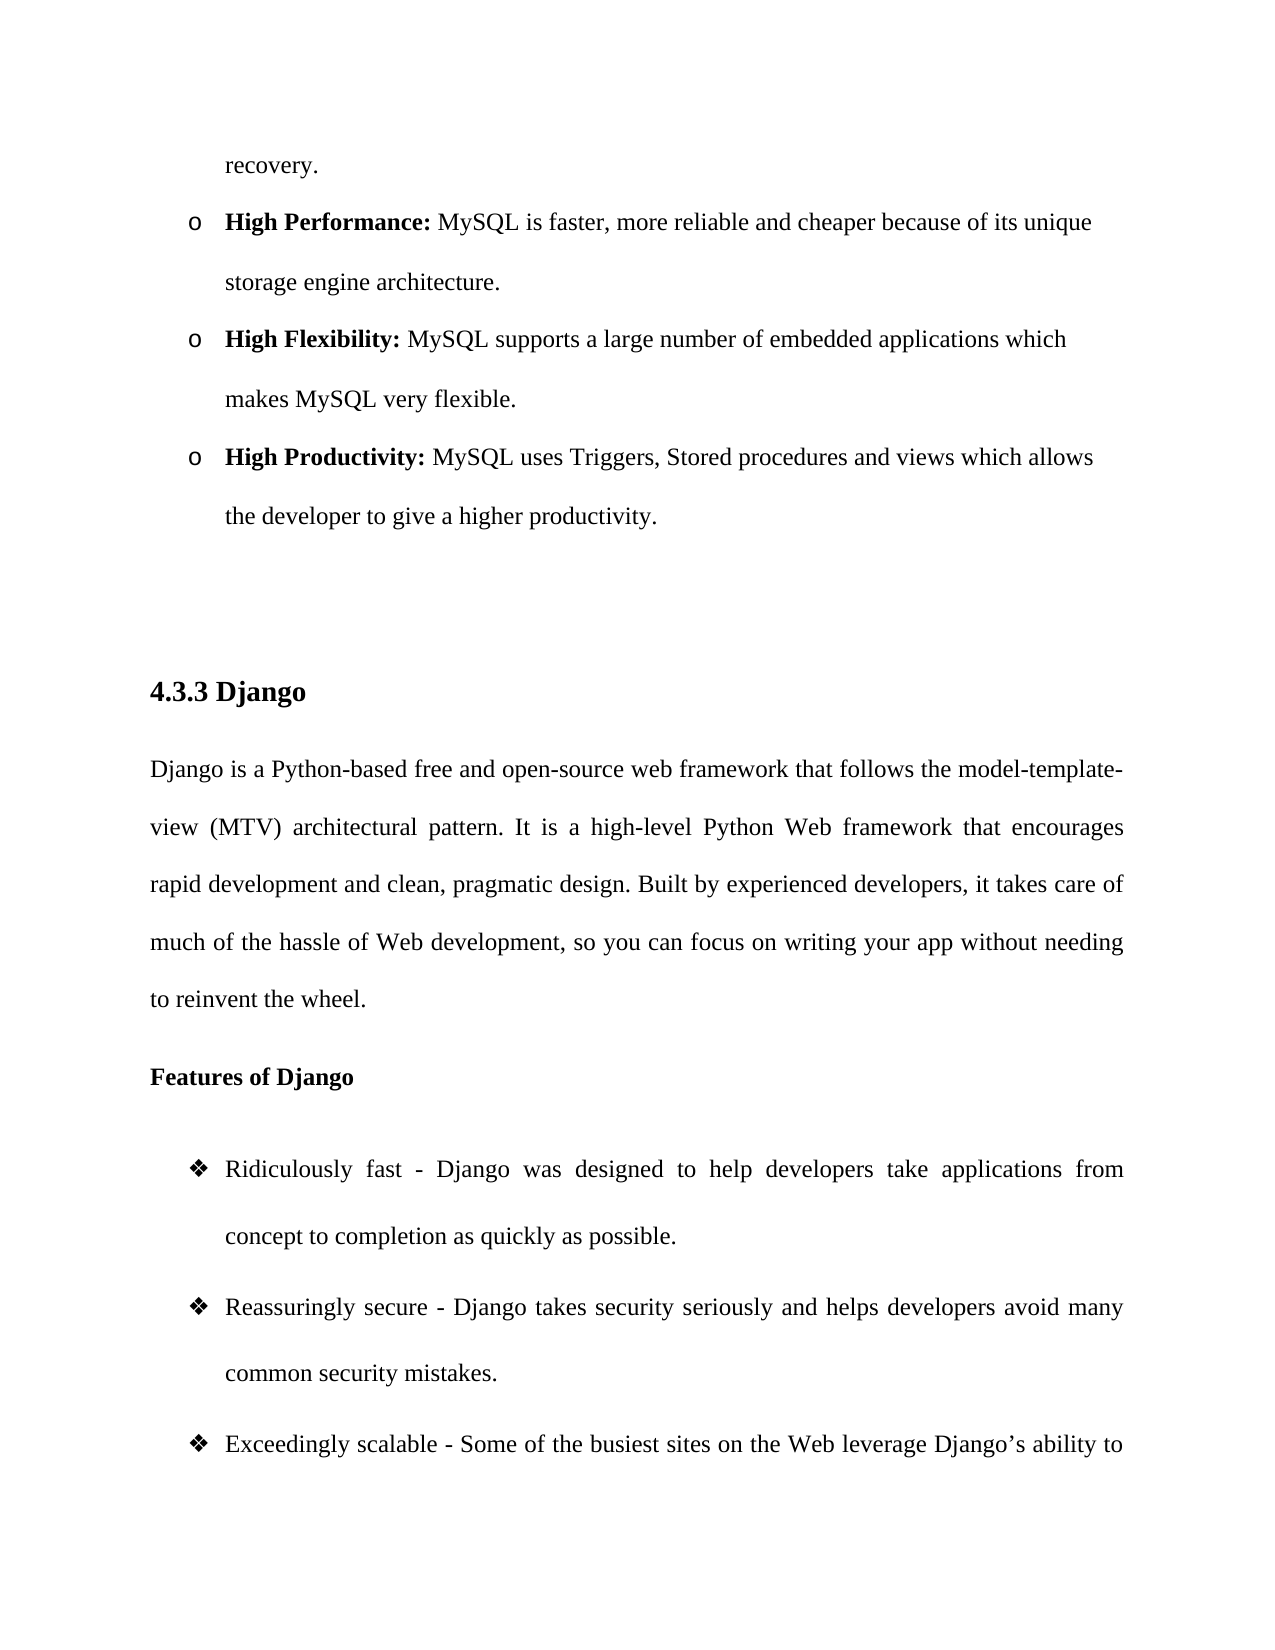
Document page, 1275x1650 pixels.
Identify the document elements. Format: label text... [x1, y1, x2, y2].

list Ridiculously fast - Django was designed to help developers take applications from concept to completion as quickly as possible. [187, 1141, 1125, 1249]
text Features of Django [150, 1062, 1125, 1091]
list Reassuringly secure - Django takes security seriously and helps developers avoid many common security mistakes. [187, 1278, 1125, 1387]
text 4.3.3 Django [150, 674, 1125, 708]
text Django is a Python-based free and open-source web framework that follows the model-template-view (MTV) architectural pattern. It is a high-level Python Web framework that encourages rapid development and clean, pragmatic design. Built by experienced developers, it takes care of much of the hassle of Web development, so you can focus on writing your app without needing to reinvent the wheel. [150, 754, 1125, 1013]
list High Productivity: MySQL uses Triggers, Stored procedures and views which allows the developer to give a higher productivity. [187, 442, 1125, 530]
list High Performance: MySQL is faster, more reliable and cheaper because of its unique storage engine architecture. [187, 207, 1125, 296]
list High Flexibility: MySQL supports a large number of embedded applications which makes MySQL very flexible. [187, 324, 1125, 413]
list Exceedingly scalable - Some of the busiest sites on the Web leverage Django’s ability to [187, 1416, 1125, 1467]
list recovery. [187, 150, 1125, 179]
